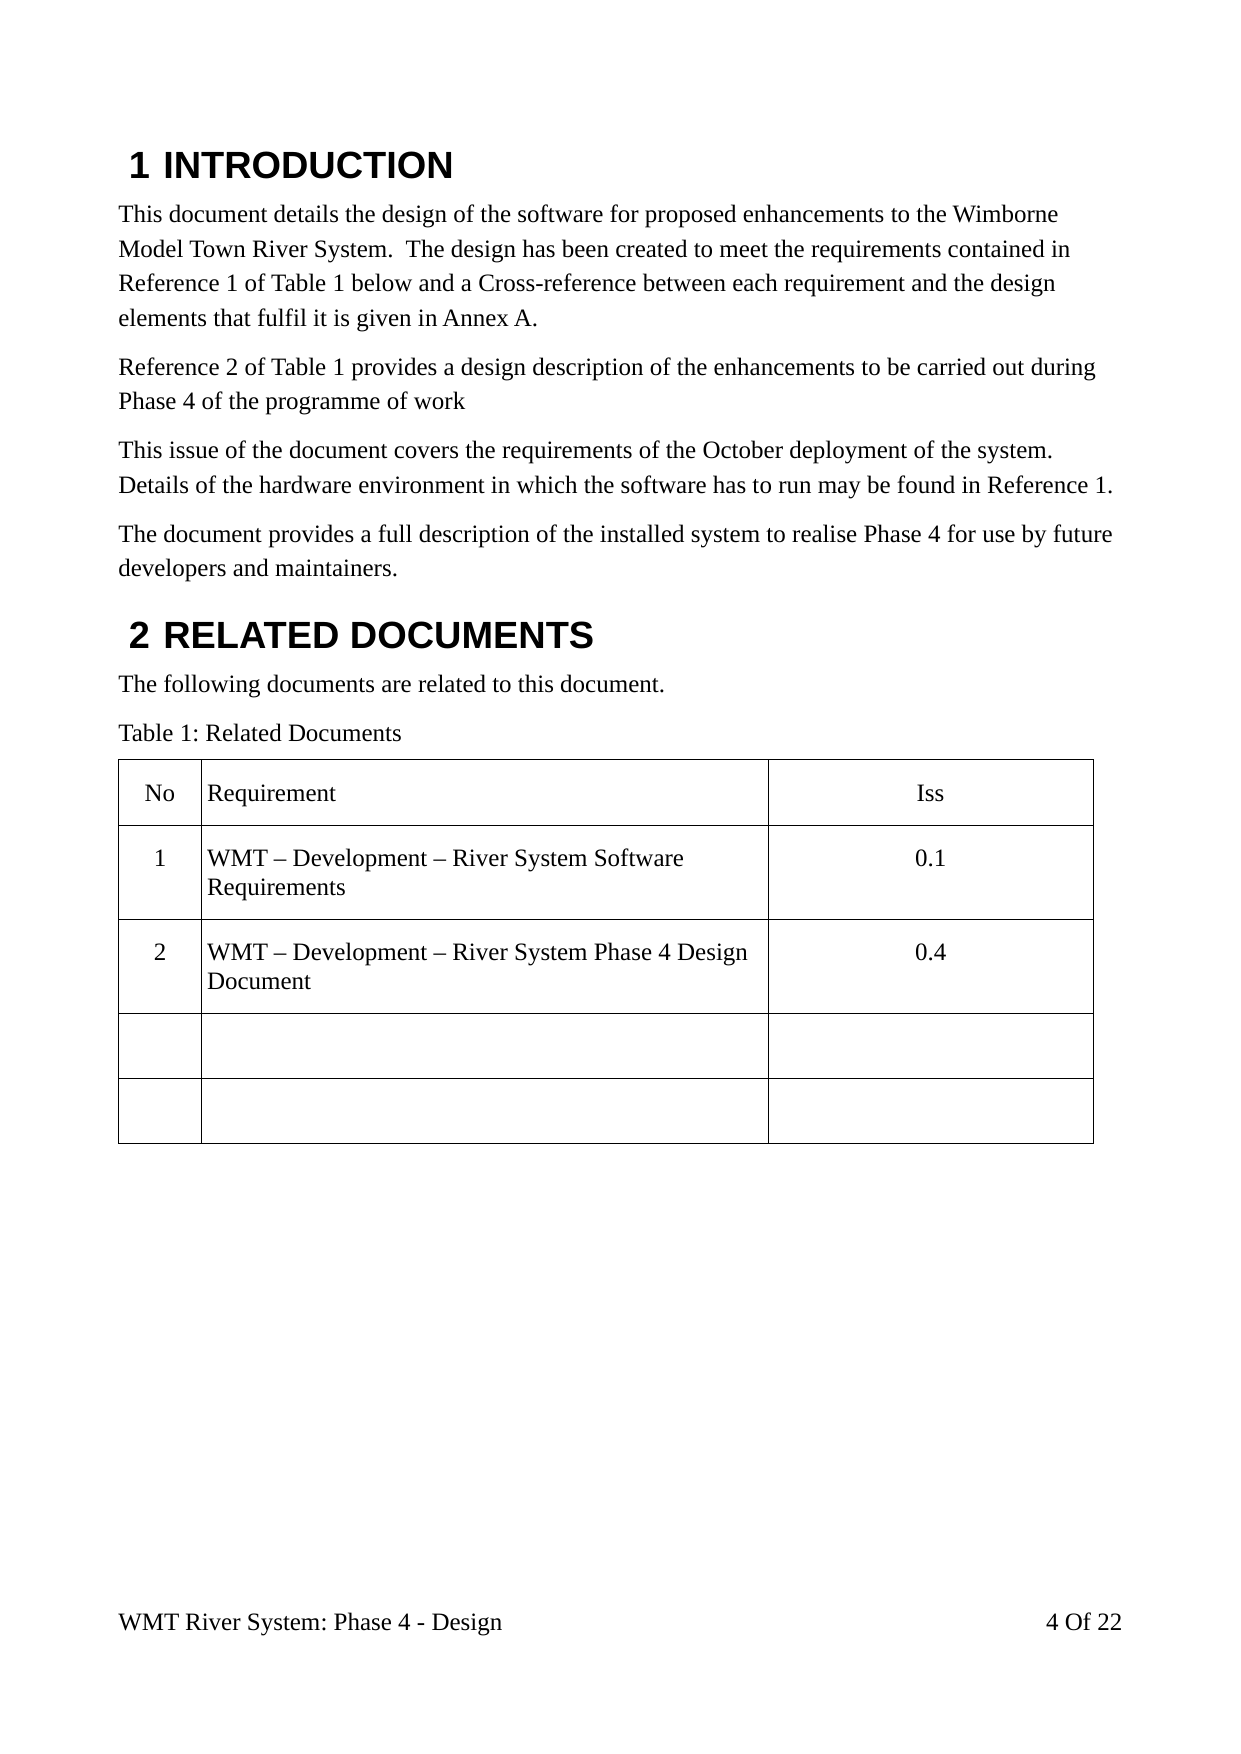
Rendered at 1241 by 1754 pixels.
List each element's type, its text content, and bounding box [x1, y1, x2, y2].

table_cell 1 [119, 826, 201, 919]
table_cell 2 [119, 920, 201, 1013]
subtitle INTRODUCTION [118, 143, 1122, 187]
text Reference 2 of Table 1 provides a design description of the enhancements to be carried out during Phase 4 of the programme of work [118, 352, 1122, 415]
table_cell [119, 1014, 201, 1078]
table_header Iss [769, 760, 1093, 824]
text The following documents are related to this document. [118, 669, 1122, 698]
text This issue of the document covers the requirements of the October deployment of the system. Details of the hardware environment in which the software has to run may be found in Reference 1. [118, 435, 1122, 498]
table_cell 0.1 [769, 826, 1093, 919]
table_cell [202, 1079, 768, 1143]
table_cell WMT – Development – River System Software Requirements [202, 826, 768, 919]
text Table 1: Related Documents [118, 718, 1122, 747]
table_header Requirement [202, 760, 768, 824]
table_cell 0.4 [769, 920, 1093, 1013]
text The document provides a full description of the installed system to realise Phase 4 for use by future developers and maintainers. [118, 519, 1122, 582]
text This document details the design of the software for proposed enhancements to the Wimborne Model Town River System. The design has been created to meet the requirements contained in Reference 1 of Table 1 below and a Cross-reference between each requirement and the design elements that fulfil it is given in Annex A. [118, 199, 1122, 331]
table_header No [119, 760, 201, 824]
table_cell [769, 1079, 1093, 1143]
table_cell [202, 1014, 768, 1078]
table_cell [769, 1014, 1093, 1078]
subtitle RELATED DOCUMENTS [118, 613, 1122, 656]
table_cell [119, 1079, 201, 1143]
table_cell WMT – Development – River System Phase 4 Design Document [202, 920, 768, 1013]
